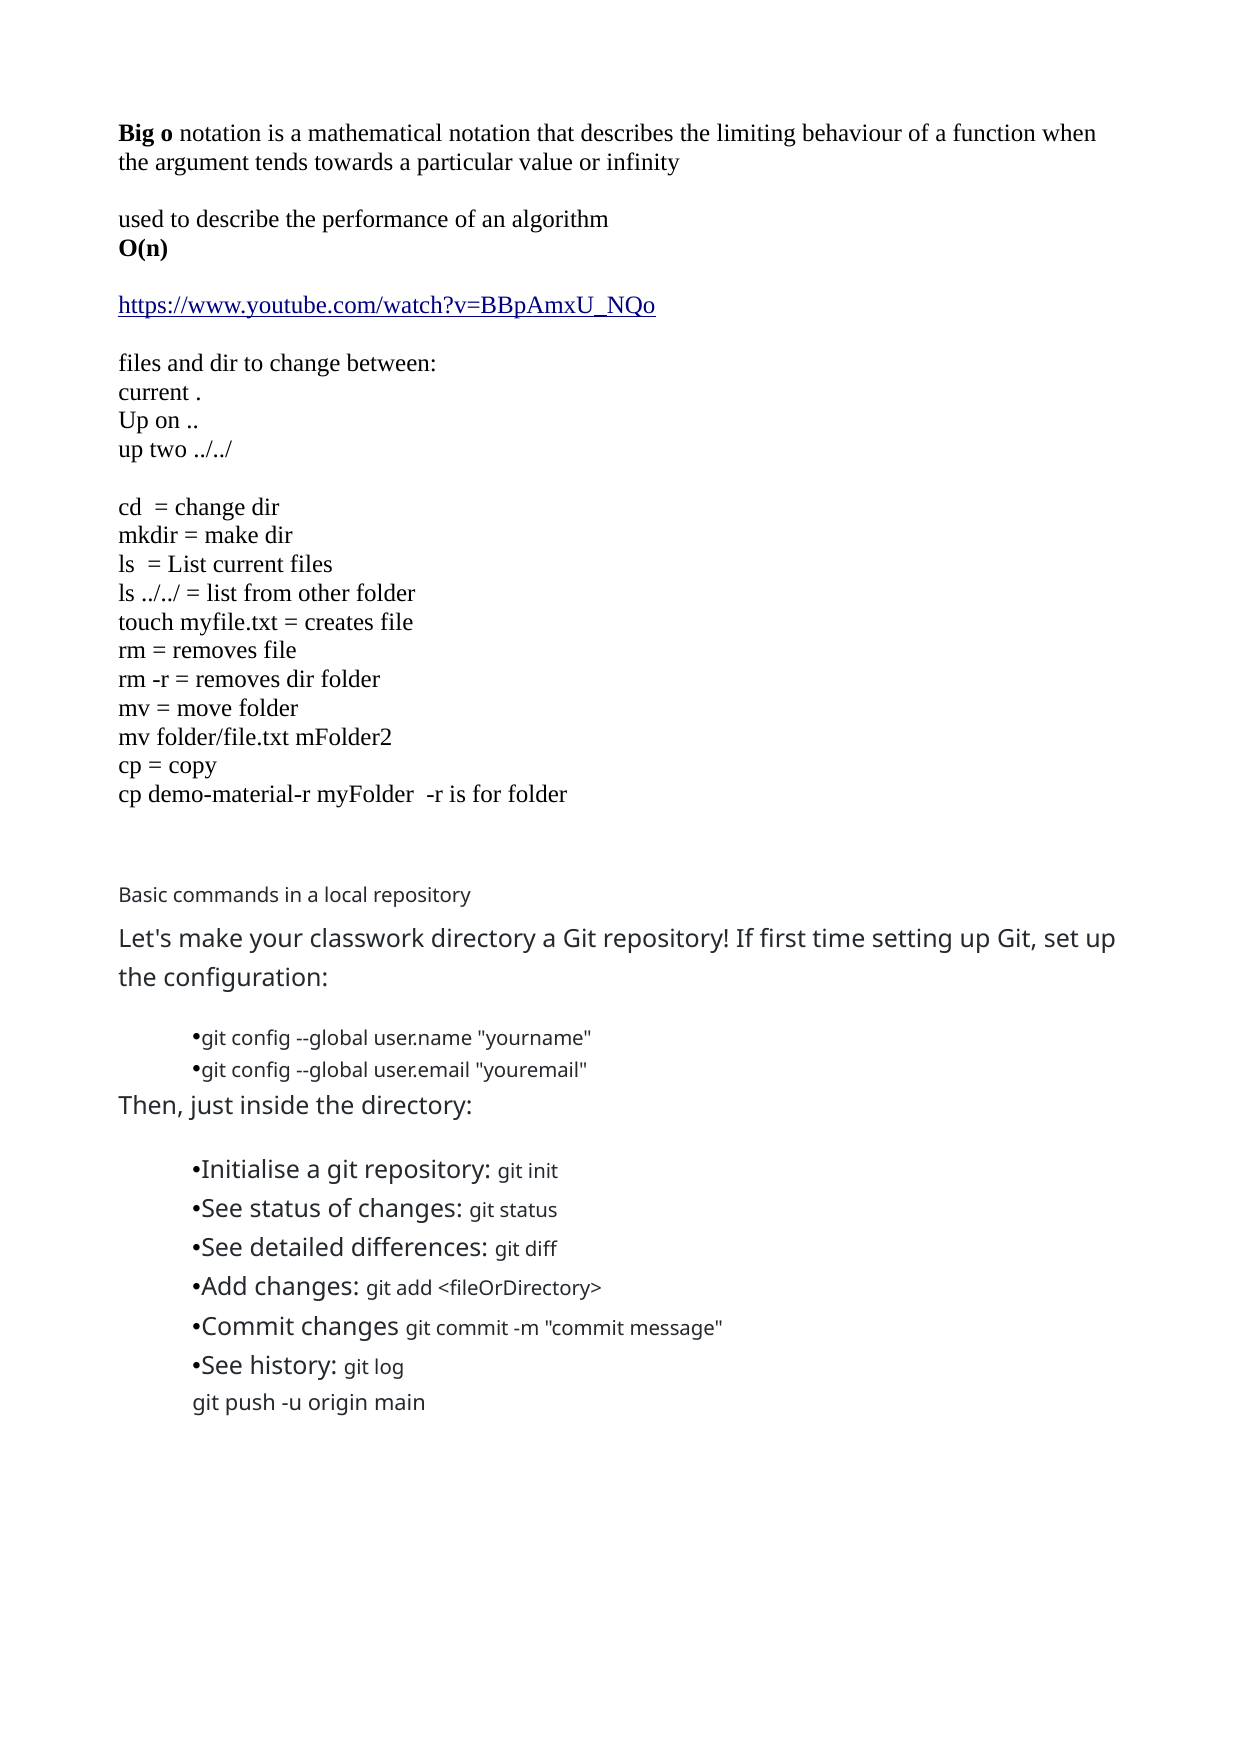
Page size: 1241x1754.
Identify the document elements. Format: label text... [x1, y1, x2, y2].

text used to describe the performance of an algorithm [118, 204, 1122, 233]
text mv folder/file.txt mFolder2 [118, 722, 1122, 751]
subtitle Basic commands in a local repository [118, 880, 1122, 908]
list See status of changes: git status [118, 1191, 1122, 1225]
list git config --global user.email "youremail" [118, 1056, 1122, 1083]
text cd = change dir [118, 492, 1122, 521]
list Commit changes git commit -m "commit message" [118, 1308, 1122, 1342]
text rm = removes file [118, 636, 1122, 664]
list Initialise a git repository: git init [118, 1151, 1122, 1186]
text ls ../../ = list from other folder [118, 578, 1122, 607]
text mv = move folder [118, 693, 1122, 722]
text cp demo-material-r myFolder -r is for folder [118, 779, 1122, 808]
text rm -r = removes dir folder [118, 664, 1122, 693]
text Up on .. [118, 406, 1122, 434]
text O(n) [118, 233, 1122, 262]
text Then, just inside the directory: [118, 1087, 1122, 1121]
text git push -u origin main [118, 1386, 1122, 1416]
list git config --global user.name "yourname" [118, 1024, 1122, 1051]
text cp = copy [118, 751, 1122, 779]
text touch myfile.txt = creates file [118, 607, 1122, 636]
text https://www.youtube.com/watch?v=BBpAmxU_NQo [118, 291, 1122, 319]
list See detailed differences: git diff [118, 1230, 1122, 1264]
text ls = List current files [118, 549, 1122, 578]
list Add changes: git add <fileOrDirectory> [118, 1269, 1122, 1303]
text up two ../../ [118, 434, 1122, 463]
text mkdir = make dir [118, 521, 1122, 549]
text Big o notation is a mathematical notation that describes the limiting behaviour of a function when the argument tends towards a particular value or infinity [118, 118, 1122, 176]
list See history: git log [118, 1347, 1122, 1381]
text current . [118, 377, 1122, 406]
text files and dir to change between: [118, 348, 1122, 377]
text Let's make your classwork directory a Git repository! If first time setting up Git, set up the configuration: [118, 920, 1122, 994]
